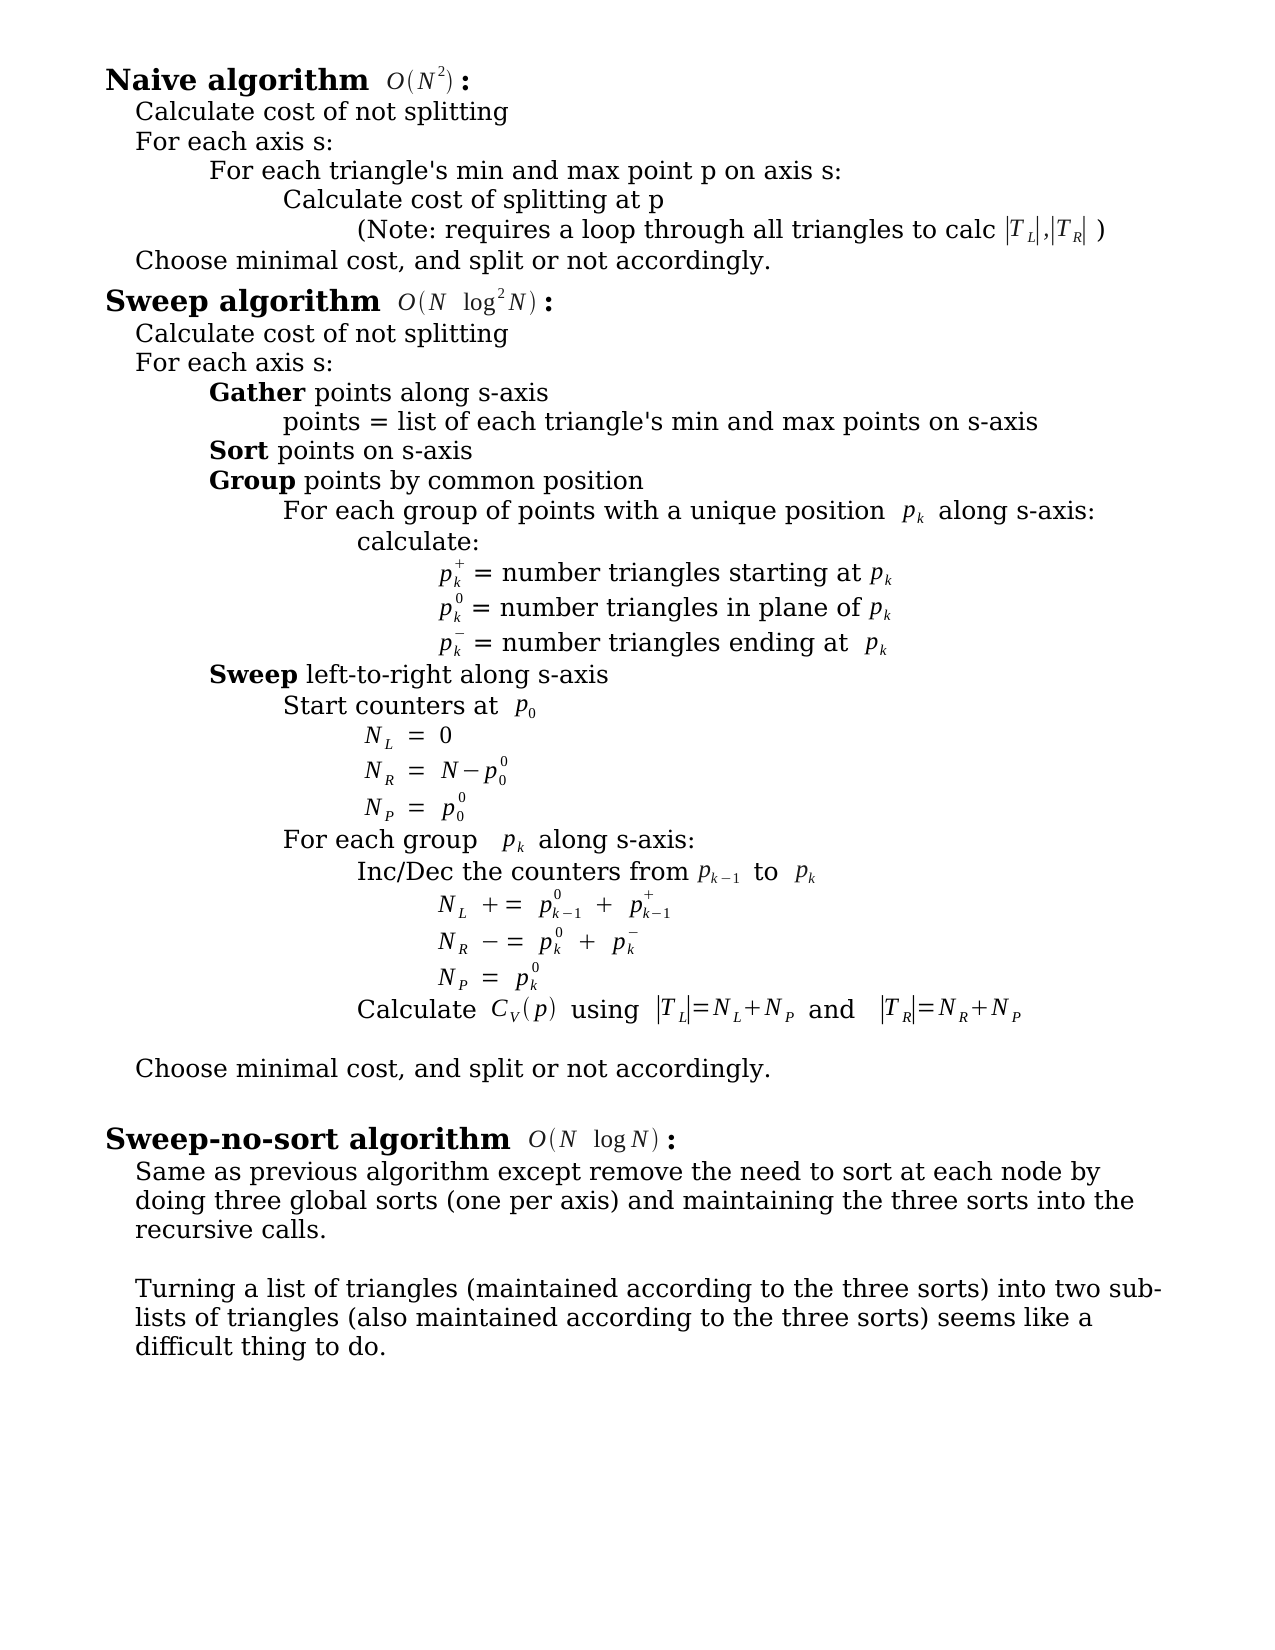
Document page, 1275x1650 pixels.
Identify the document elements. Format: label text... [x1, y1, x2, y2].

text Group points by common position [135, 466, 1170, 495]
text = number triangles starting at [135, 556, 1170, 591]
text Choose minimal cost, and split or not accordingly. [135, 1055, 1170, 1084]
text For each triangle's min and max point p on axis s: [135, 156, 1170, 185]
text = number triangles in plane of [135, 591, 1170, 626]
text For each group of points with a unique position along s-axis: [135, 495, 1170, 527]
text (Note: requires a loop through all triangles to calc) [135, 214, 1170, 246]
text Calculate cost of not splitting [135, 97, 1170, 127]
text Inc/Dec the counters from to [135, 856, 1170, 887]
text calculate: [135, 527, 1170, 556]
text Sort points on s-axis [135, 436, 1170, 466]
subtitle Sweep-no-sort algorithm : [105, 1122, 1170, 1157]
subtitle Naive algorithm : [105, 63, 1170, 97]
text Calculate using and [135, 994, 1170, 1025]
text Same as previous algorithm except remove the need to sort at each node by doing three global sorts (one per axis) and maintaining the three sorts into the recursive calls. [135, 1157, 1170, 1244]
text Turning a list of triangles (maintained according to the three sorts) into two sub-lists of triangles (also maintained according to the three sorts) seems like a difficult thing to do. [135, 1274, 1170, 1362]
text Calculate cost of not splitting [135, 319, 1170, 348]
text For each axis s: [135, 127, 1170, 156]
text Calculate cost of splitting at p [135, 185, 1170, 214]
text For each group along s-axis: [135, 824, 1170, 856]
text Sweep left-to-right along s-axis [135, 660, 1170, 690]
text Gather points along s-axis [135, 377, 1170, 407]
text Start counters at [135, 690, 1170, 721]
text For each axis s: [135, 348, 1170, 377]
text = number triangles ending at [135, 626, 1170, 660]
subtitle Sweep algorithm : [105, 284, 1170, 319]
text points = list of each triangle's min and max points on s-axis [135, 407, 1170, 436]
text Choose minimal cost, and split or not accordingly. [135, 246, 1170, 275]
